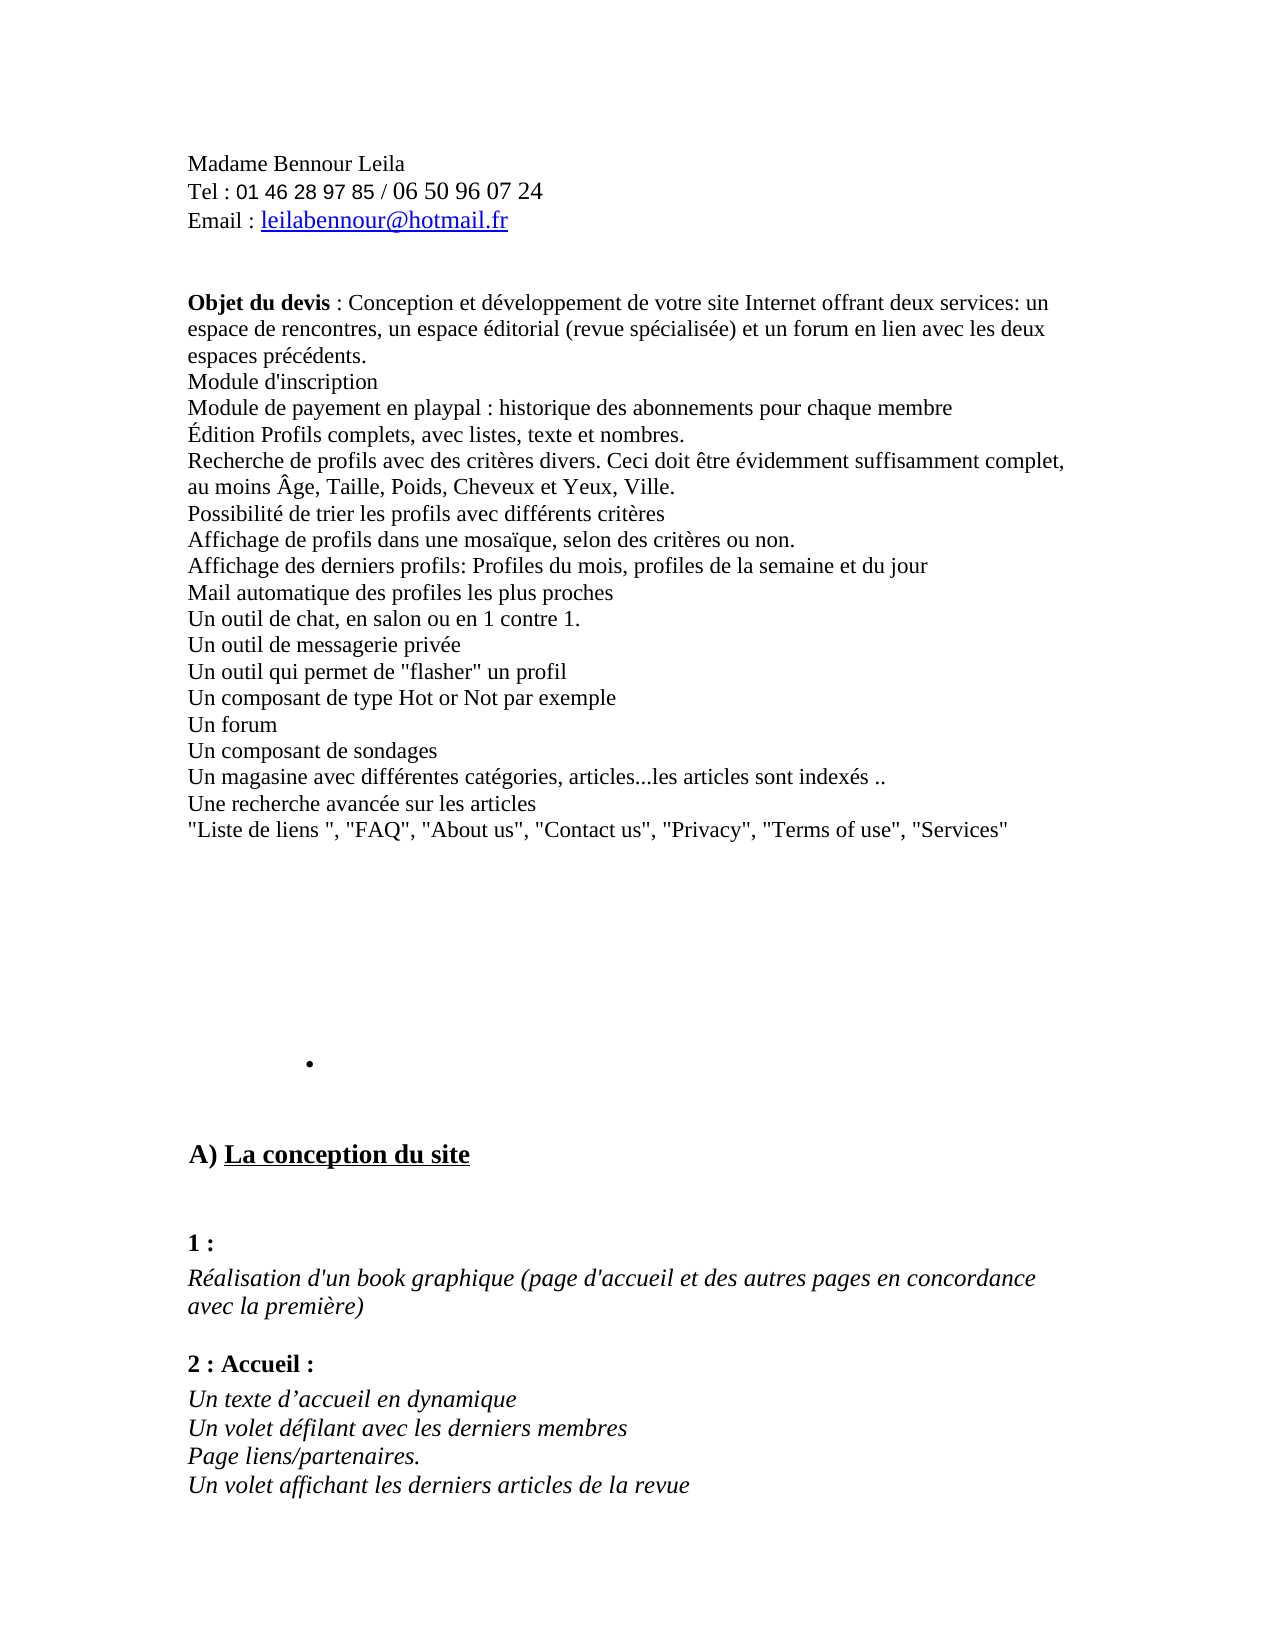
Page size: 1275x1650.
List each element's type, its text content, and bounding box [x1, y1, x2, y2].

text Un forum [187, 711, 1087, 737]
text Un volet défilant avec les derniers membres [187, 1413, 1087, 1441]
text Madame Bennour Leila [187, 150, 1087, 176]
text Un texte d’accueil en dynamique [187, 1384, 1087, 1413]
text Tel : 01 46 28 97 85 / 06 50 96 07 24 [187, 176, 1087, 205]
text 2 : Accueil : [187, 1349, 1087, 1378]
text Édition Profils complets, avec listes, texte et nombres. [187, 421, 1087, 447]
text Mail automatique des profiles les plus proches [187, 579, 1087, 605]
text Affichage de profils dans une mosaïque, selon des critères ou non. [187, 526, 1087, 552]
text Un volet affichant les derniers articles de la revue [187, 1470, 1087, 1499]
text Page liens/partenaires. [187, 1441, 1087, 1470]
text Module de payement en playpal : historique des abonnements pour chaque membre [187, 394, 1087, 421]
text Un composant de sondages [187, 737, 1087, 763]
text A) La conception du site [189, 1138, 1087, 1169]
text Possibilité de trier les profils avec différents critères [187, 500, 1087, 526]
text Une recherche avancée sur les articles [187, 790, 1087, 816]
text Un outil de chat, en salon ou en 1 contre 1. [187, 605, 1087, 632]
text Réalisation d'un book graphique (page d'accueil et des autres pages en concordance avec la première) [187, 1263, 1087, 1320]
text "Liste de liens ", "FAQ", "About us", "Contact us", "Privacy", "Terms of use", "Services" [187, 816, 1087, 842]
text Un outil de messagerie privée [187, 632, 1087, 658]
text Recherche de profils avec des critères divers. Ceci doit être évidemment suffisamment complet, au moins Âge, Taille, Poids, Cheveux et Yeux, Ville. [187, 447, 1087, 500]
text Affichage des derniers profils: Profiles du mois, profiles de la semaine et du jour [187, 552, 1087, 579]
text Email : leilabennour@hotmail.fr [187, 205, 1087, 234]
text Un composant de type Hot or Not par exemple [187, 684, 1087, 711]
text Objet du devis : Conception et développement de votre site Internet offrant deux services: un espace de rencontres, un espace éditorial (revue spécialisée) et un forum en lien avec les deux espaces précédents. [187, 289, 1087, 368]
text Un magasine avec différentes catégories, articles...les articles sont indexés .. [187, 763, 1087, 790]
text Un outil qui permet de "flasher" un profil [187, 658, 1087, 684]
text 1 : [187, 1228, 1087, 1256]
text Module d'inscription [187, 368, 1087, 394]
